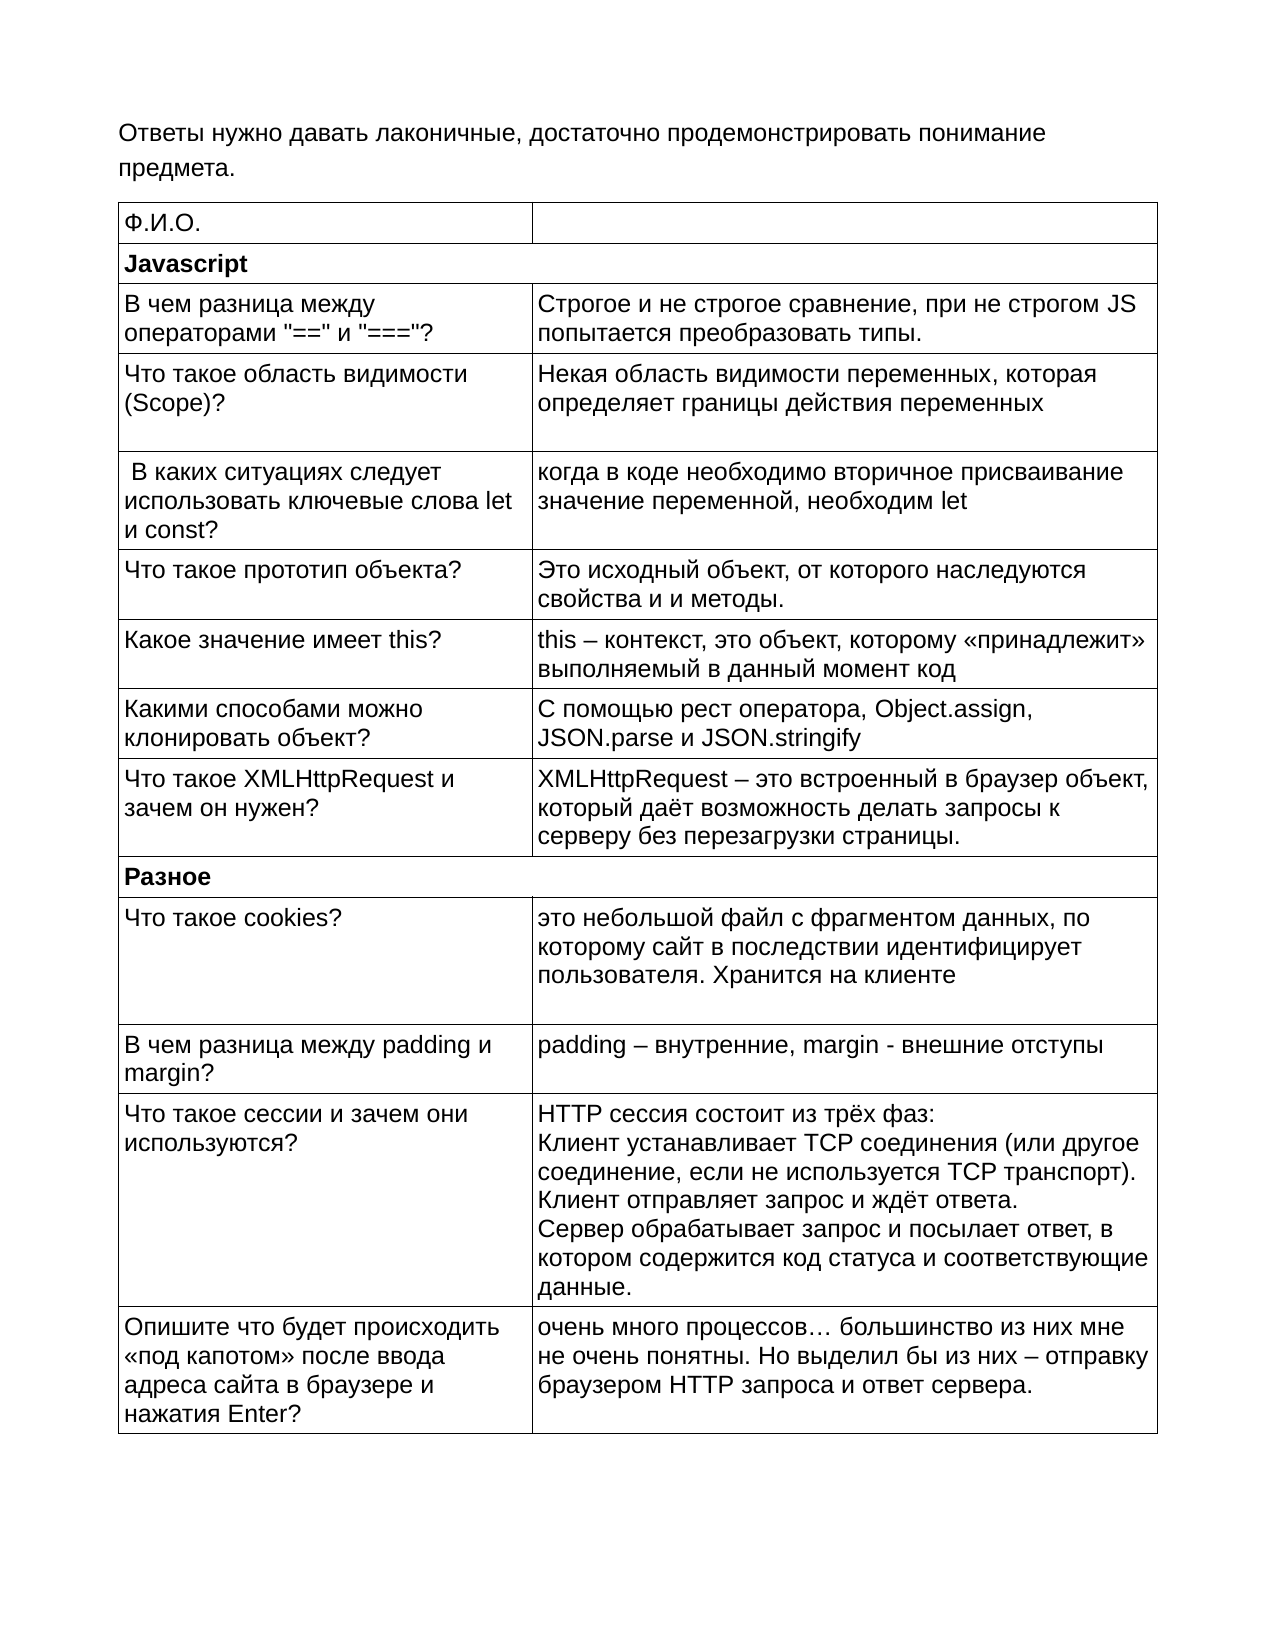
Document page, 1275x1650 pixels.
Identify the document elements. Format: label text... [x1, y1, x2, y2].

table_cell В чем разница между операторами "==" и "==="? [119, 284, 532, 353]
table_cell рadding – внутренние, margin - внешние отступы [533, 1025, 1157, 1093]
table_cell Что такое XMLHttpRequest и зачем он нужен? [119, 759, 532, 856]
table_cell Это исходный объект, от которого наследуются свойства и и методы. [533, 550, 1157, 618]
table_cell Какими способами можно клонировать объект? [119, 689, 532, 757]
table_cell В чем разница между padding и margin? [119, 1025, 532, 1093]
table_cell this – контекст, это объект, которому «принадлежит» выполняемый в данный момент код [533, 620, 1157, 688]
table_cell когда в коде необходимо вторичное присваивание значение переменной, необходим let [533, 452, 1157, 549]
table_cell XMLHttpRequest – это встроенный в браузер объект, который даёт возможность делать запросы к серверу без перезагрузки страницы. [533, 759, 1157, 856]
table_header Ф.И.О. [119, 203, 532, 242]
table_cell это небольшой файл с фрагментом данных, по которому сайт в последствии идентифицирует пользователя. Хранится на клиенте [533, 898, 1157, 1023]
table_cell В каких ситуациях следует использовать ключевые слова let и const? [119, 452, 532, 549]
table_cell Что такое область видимости (Scope)? [119, 354, 532, 451]
table_cell Какое значение имеет this? [119, 620, 532, 688]
table_cell Разное [119, 857, 1157, 896]
table_cell С помощью рест оператора, Object.assign, JSON.parse и JSON.stringify [533, 689, 1157, 757]
table_cell HTTP сессия состоит из трёх фаз: Клиент устанавливает TCP соединения (или другое соединение, если не используется TCP транспорт). Клиент отправляет запрос и ждёт ответа. Сервер обрабатывает запрос и посылает ответ, в котором содержится код статуса и соответствующие данные. [533, 1094, 1157, 1306]
text Ответы нужно давать лаконичные, достаточно продемонстрировать понимание предмета. [118, 118, 1157, 181]
table_cell Что такое сессии и зачем они используются? [119, 1094, 532, 1306]
table_cell очень много процессов… большинство из них мне не очень понятны. Но выделил бы из них – отправку браузером HTTP запроса и ответ сервера. [533, 1307, 1157, 1433]
table_header [533, 203, 1157, 242]
table_cell Что такое прототип объекта? [119, 550, 532, 618]
table_cell Что такое cookies? [119, 898, 532, 1023]
table_cell Некая область видимости переменных, которая определяет границы действия переменных [533, 354, 1157, 451]
table_cell Строгое и не строгое сравнение, при не строгом JS попытается преобразовать типы. [533, 284, 1157, 353]
table_cell Опишите что будет происходить «под капотом» после ввода адреса сайта в браузере и нажатия Enter? [119, 1307, 532, 1433]
table_cell Javascript [119, 244, 1157, 283]
